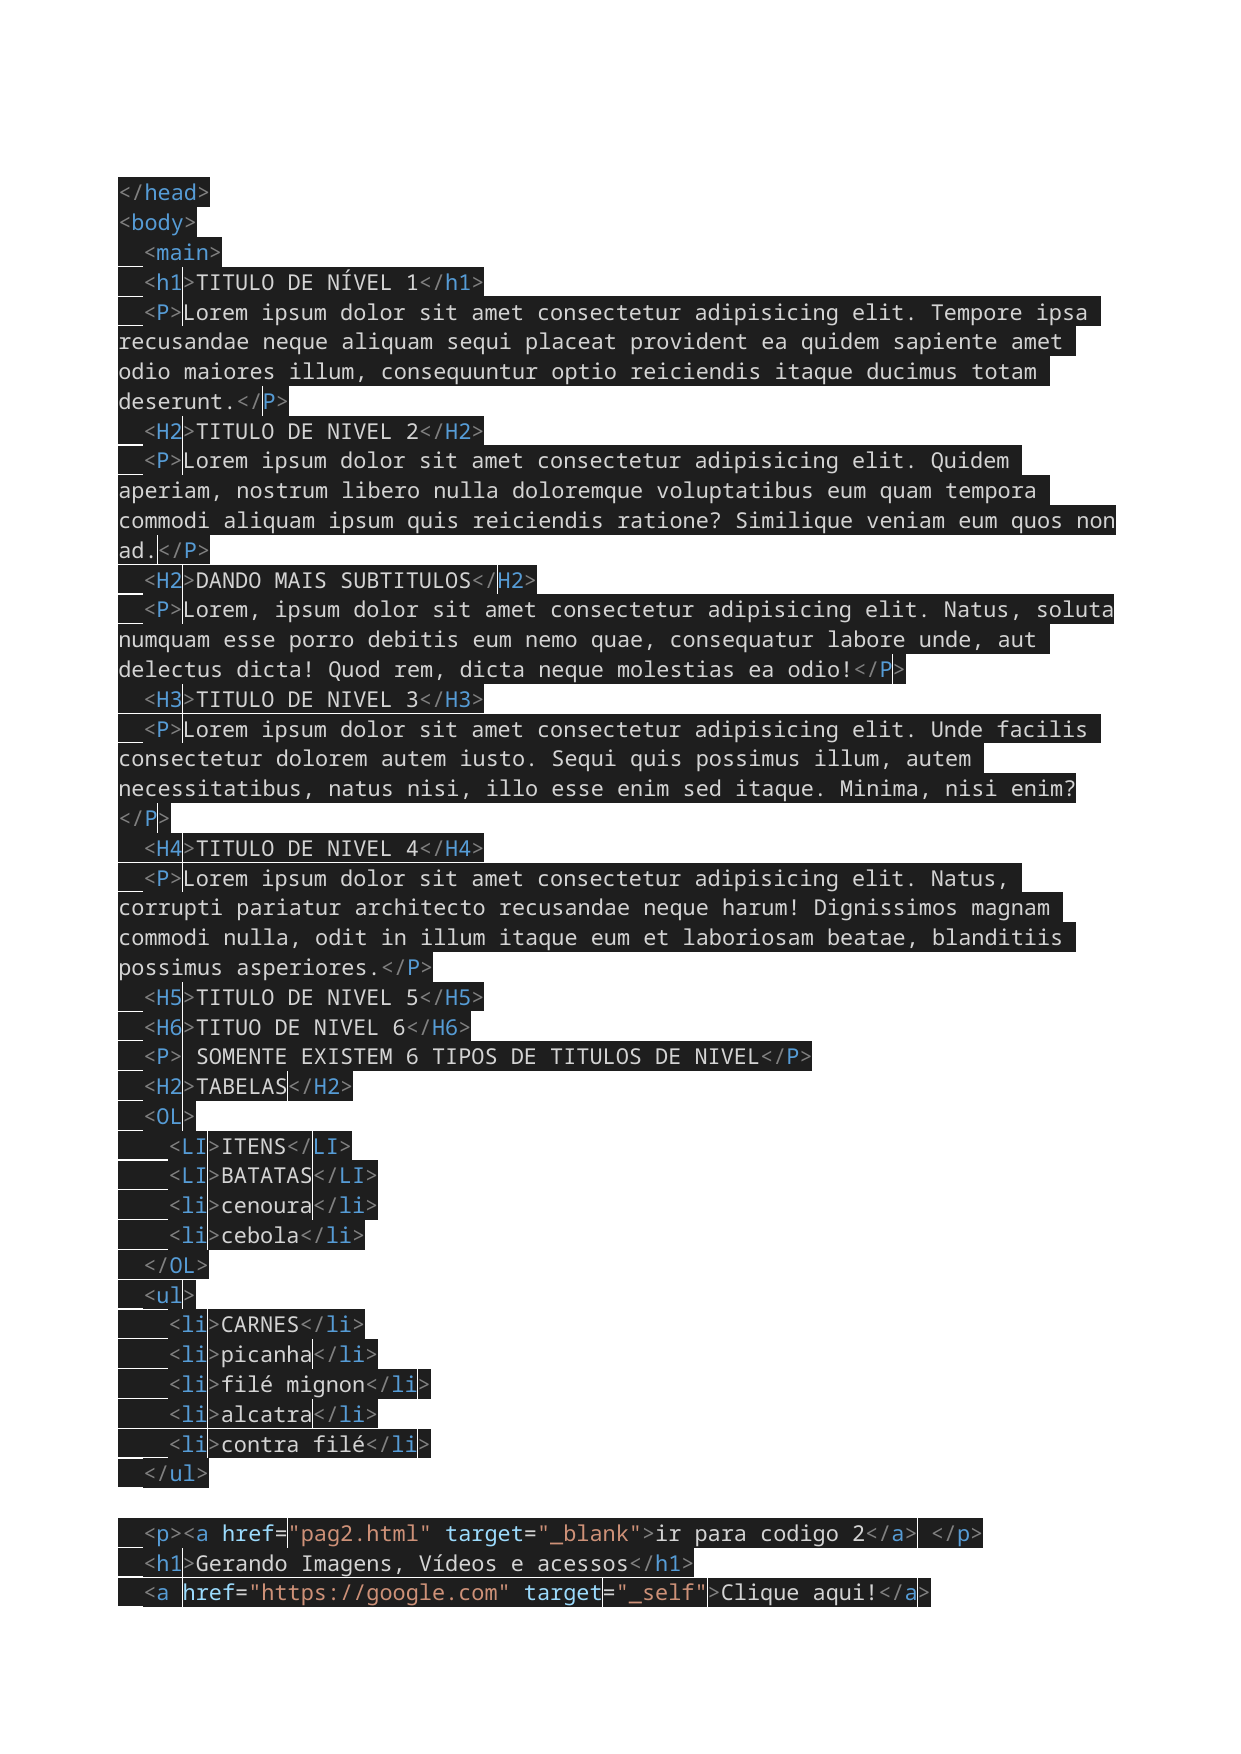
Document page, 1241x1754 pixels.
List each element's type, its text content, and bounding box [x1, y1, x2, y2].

text <LI>ITENS</LI> [118, 1131, 1122, 1160]
text <LI>BATATAS</LI> [118, 1160, 1122, 1190]
text <body> [118, 207, 1122, 237]
text <H6>TITUO DE NIVEL 6</H6> [118, 1011, 1122, 1041]
text <P>Lorem, ipsum dolor sit amet consectetur adipisicing elit. Natus, soluta numquam esse porro debitis eum nemo quae, consequatur labore unde, aut delectus dicta! Quod rem, dicta neque molestias ea odio!</P> [118, 594, 1122, 684]
text <li>picanha</li> [118, 1339, 1122, 1369]
text <li>cebola</li> [118, 1220, 1122, 1250]
text <P> SOMENTE EXISTEM 6 TIPOS DE TITULOS DE NIVEL</P> [118, 1041, 1122, 1071]
text <H2>DANDO MAIS SUBTITULOS</H2> [118, 564, 1122, 594]
text </OL> [118, 1250, 1122, 1279]
text <P>Lorem ipsum dolor sit amet consectetur adipisicing elit. Unde facilis consectetur dolorem autem iusto. Sequi quis possimus illum, autem necessitatibus, natus nisi, illo esse enim sed itaque. Minima, nisi enim?</P> [118, 713, 1122, 833]
text <p><a href="pag2.html" target="_blank">ir para codigo 2</a> </p> [118, 1518, 1122, 1548]
text <H4>TITULO DE NIVEL 4</H4> [118, 833, 1122, 862]
text <li>alcatra</li> [118, 1399, 1122, 1428]
text <P>Lorem ipsum dolor sit amet consectetur adipisicing elit. Natus, corrupti pariatur architecto recusandae neque harum! Dignissimos magnam commodi nulla, odit in illum itaque eum et laboriosam beatae, blanditiis possimus asperiores.</P> [118, 862, 1122, 982]
text <a href="https://google.com" target="_self">Clique aqui!</a> [118, 1577, 1122, 1607]
text <P>Lorem ipsum dolor sit amet consectetur adipisicing elit. Tempore ipsa recusandae neque aliquam sequi placeat provident ea quidem sapiente amet odio maiores illum, consequuntur optio reiciendis itaque ducimus totam deserunt.</P> [118, 296, 1122, 416]
text <H3>TITULO DE NIVEL 3</H3> [118, 684, 1122, 713]
text <OL> [118, 1101, 1122, 1131]
text <P>Lorem ipsum dolor sit amet consectetur adipisicing elit. Quidem aperiam, nostrum libero nulla doloremque voluptatibus eum quam tempora commodi aliquam ipsum quis reiciendis ratione? Similique veniam eum quos non ad.</P> [118, 445, 1122, 564]
text <ul> [118, 1279, 1122, 1309]
text <H2>TABELAS</H2> [118, 1071, 1122, 1101]
text <li>filé mignon</li> [118, 1369, 1122, 1399]
text <li>contra filé</li> [118, 1428, 1122, 1458]
text <H5>TITULO DE NIVEL 5</H5> [118, 982, 1122, 1011]
text <li>cenoura</li> [118, 1190, 1122, 1220]
text <h1>Gerando Imagens, Vídeos e acessos</h1> [118, 1548, 1122, 1577]
text <li>CARNES</li> [118, 1309, 1122, 1339]
text <h1>TITULO DE NÍVEL 1</h1> [118, 267, 1122, 296]
text </ul> [118, 1458, 1122, 1488]
text </head> [118, 177, 1122, 207]
text <H2>TITULO DE NIVEL 2</H2> [118, 416, 1122, 445]
text <main> [118, 237, 1122, 267]
